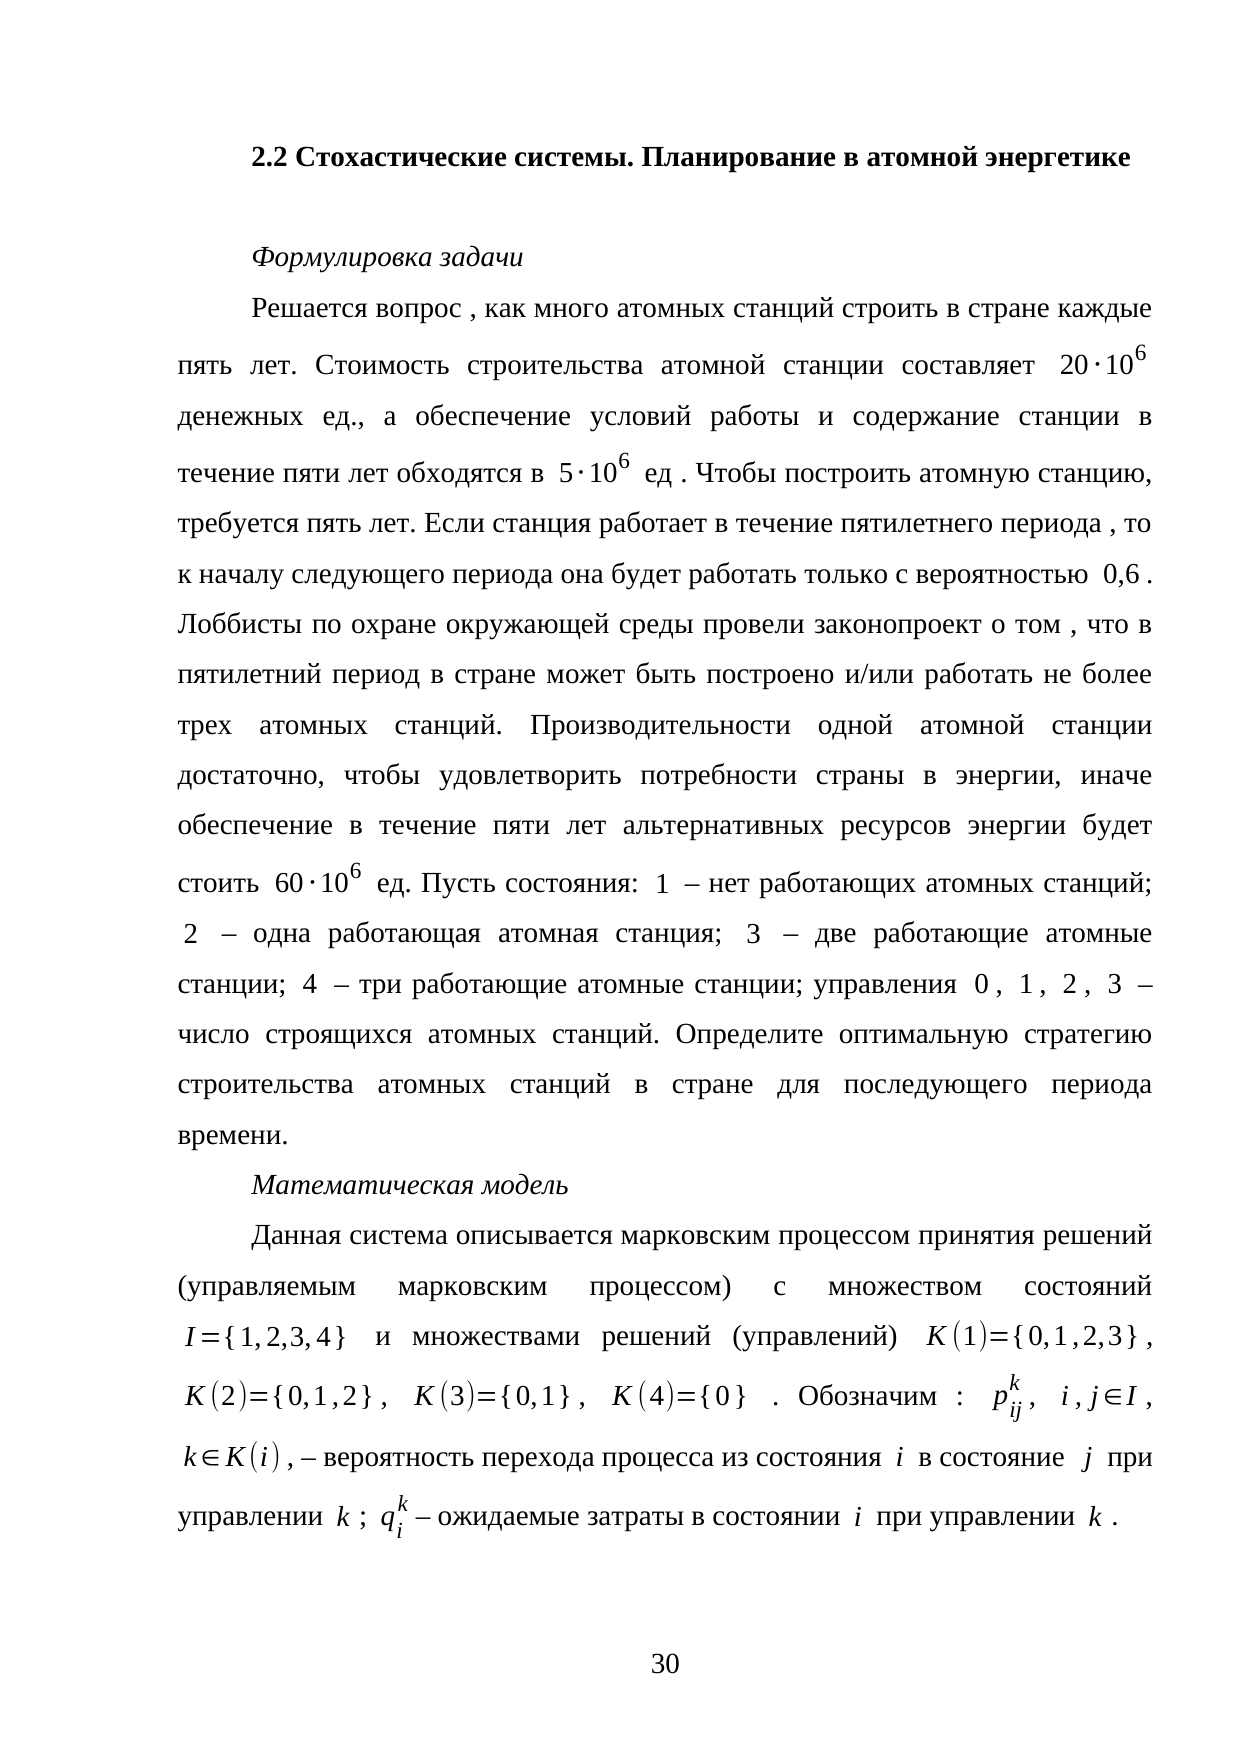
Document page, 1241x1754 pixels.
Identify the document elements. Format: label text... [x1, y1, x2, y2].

subtitle 2.2 Стохастические системы. Планирование в атомной энергетике [177, 139, 1153, 172]
text Решается вопрос , как много атомных станций строить в стране каждые пять лет. Стоимость строительства атомной станции составляет денежных ед., а обеспечение условий работы и содержание станции в течение пяти лет обходятся в ед . Чтобы построить атомную станцию, требуется пять лет. Если станция работает в течение пятилетнего периода , то к началу следующего периода она будет работать только с вероятностью . Лоббисты по охране окружающей среды провели законопроект о том , что в пятилетний период в стране может быть построено и/или работать не более трех атомных станций. Производительности одной атомной станции достаточно, чтобы удовлетворить потребности страны в энергии, иначе обеспечение в течение пяти лет альтернативных ресурсов энергии будет стоить ед. Пусть состояния: – нет работающих атомных станций; – одна работающая атомная станция; – две работающие атомные станции; – три работающие атомные станции; управления , , , – число строящихся атомных станций. Определите оптимальную стратегию строительства атомных станций в стране для последующего периода времени. [177, 290, 1153, 1150]
text Данная система описывается марковским процессом принятия решений (управляемым марковским процессом) с множеством состояний и множествами решений (управлений) , , , . Обозначим : , , , – вероятность перехода процесса из состояния в состояние при управлении ; – ожидаемые затраты в состоянии при управлении . [177, 1217, 1153, 1543]
text Формулировка задачи [177, 239, 1153, 273]
text Математическая модель [177, 1167, 1153, 1201]
